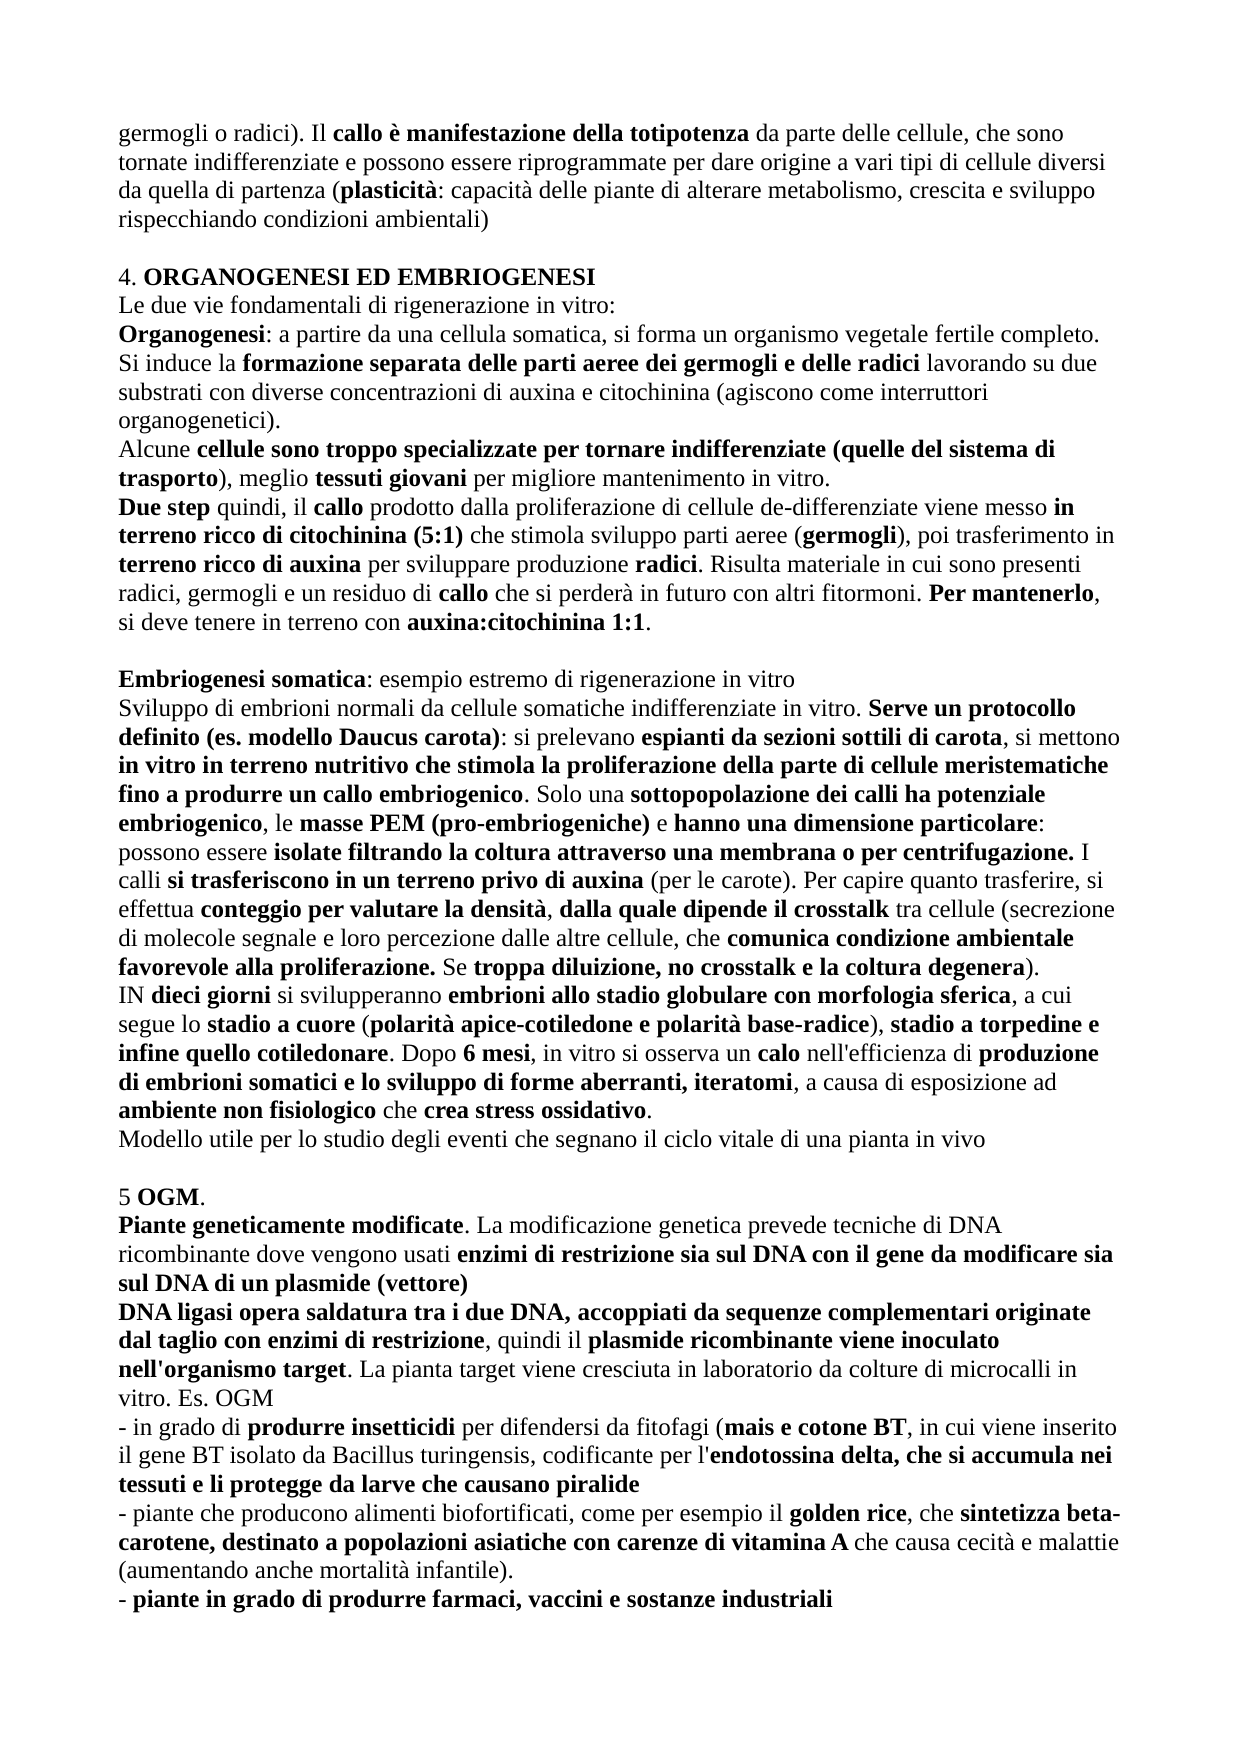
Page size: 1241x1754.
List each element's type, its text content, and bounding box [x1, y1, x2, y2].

text Organogenesi: a partire da una cellula somatica, si forma un organismo vegetale fertile completo. Si induce la formazione separata delle parti aeree dei germogli e delle radici lavorando su due substrati con diverse concentrazioni di auxina e citochinina (agiscono come interruttori organogenetici). [118, 319, 1122, 434]
text 5 OGM. [118, 1182, 1122, 1211]
text Piante geneticamente modificate. La modificazione genetica prevede tecniche di DNA ricombinante dove vengono usati enzimi di restrizione sia sul DNA con il gene da modificare sia sul DNA di un plasmide (vettore) [118, 1211, 1122, 1297]
text Modello utile per lo studio degli eventi che segnano il ciclo vitale di una pianta in vivo [118, 1124, 1122, 1153]
text Alcune cellule sono troppo specializzate per tornare indifferenziate (quelle del sistema di trasporto), meglio tessuti giovani per migliore mantenimento in vitro. [118, 434, 1122, 492]
text - piante in grado di produrre farmaci, vaccini e sostanze industriali [118, 1584, 1122, 1613]
text IN dieci giorni si svilupperanno embrioni allo stadio globulare con morfologia sferica, a cui segue lo stadio a cuore (polarità apice-cotiledone e polarità base-radice), stadio a torpedine e infine quello cotiledonare. Dopo 6 mesi, in vitro si osserva un calo nell'efficienza di produzione di embrioni somatici e lo sviluppo di forme aberranti, iteratomi, a causa di esposizione ad ambiente non fisiologico che crea stress ossidativo. [118, 981, 1122, 1124]
text DNA ligasi opera saldatura tra i due DNA, accoppiati da sequenze complementari originate dal taglio con enzimi di restrizione, quindi il plasmide ricombinante viene inoculato nell'organismo target. La pianta target viene cresciuta in laboratorio da colture di microcalli in vitro. Es. OGM [118, 1297, 1122, 1412]
text Due step quindi, il callo prodotto dalla proliferazione di cellule de-differenziate viene messo in terreno ricco di citochinina (5:1) che stimola sviluppo parti aeree (germogli), poi trasferimento in terreno ricco di auxina per sviluppare produzione radici. Risulta materiale in cui sono presenti radici, germogli e un residuo di callo che si perderà in futuro con altri fitormoni. Per mantenerlo, si deve tenere in terreno con auxina:citochinina 1:1. [118, 492, 1122, 636]
text germogli o radici). Il callo è manifestazione della totipotenza da parte delle cellule, che sono tornate indifferenziate e possono essere riprogrammate per dare origine a vari tipi di cellule diversi da quella di partenza (plasticità: capacità delle piante di alterare metabolismo, crescita e sviluppo rispecchiando condizioni ambientali) [118, 118, 1122, 233]
text Embriogenesi somatica: esempio estremo di rigenerazione in vitro [118, 664, 1122, 693]
text - in grado di produrre insetticidi per difendersi da fitofagi (mais e cotone BT, in cui viene inserito il gene BT isolato da Bacillus turingensis, codificante per l'endotossina delta, che si accumula nei tessuti e li protegge da larve che causano piralide [118, 1412, 1122, 1498]
text - piante che producono alimenti biofortificati, come per esempio il golden rice, che sintetizza beta-carotene, destinato a popolazioni asiatiche con carenze di vitamina A che causa cecità e malattie (aumentando anche mortalità infantile). [118, 1498, 1122, 1584]
text 4. ORGANOGENESI ED EMBRIOGENESI [118, 262, 1122, 291]
text Sviluppo di embrioni normali da cellule somatiche indifferenziate in vitro. Serve un protocollo definito (es. modello Daucus carota): si prelevano espianti da sezioni sottili di carota, si mettono in vitro in terreno nutritivo che stimola la proliferazione della parte di cellule meristematiche fino a produrre un callo embriogenico. Solo una sottopopolazione dei calli ha potenziale embriogenico, le masse PEM (pro-embriogeniche) e hanno una dimensione particolare: possono essere isolate filtrando la coltura attraverso una membrana o per centrifugazione. I calli si trasferiscono in un terreno privo di auxina (per le carote). Per capire quanto trasferire, si effettua conteggio per valutare la densità, dalla quale dipende il crosstalk tra cellule (secrezione di molecole segnale e loro percezione dalle altre cellule, che comunica condizione ambientale favorevole alla proliferazione. Se troppa diluizione, no crosstalk e la coltura degenera). [118, 693, 1122, 981]
text Le due vie fondamentali di rigenerazione in vitro: [118, 291, 1122, 319]
